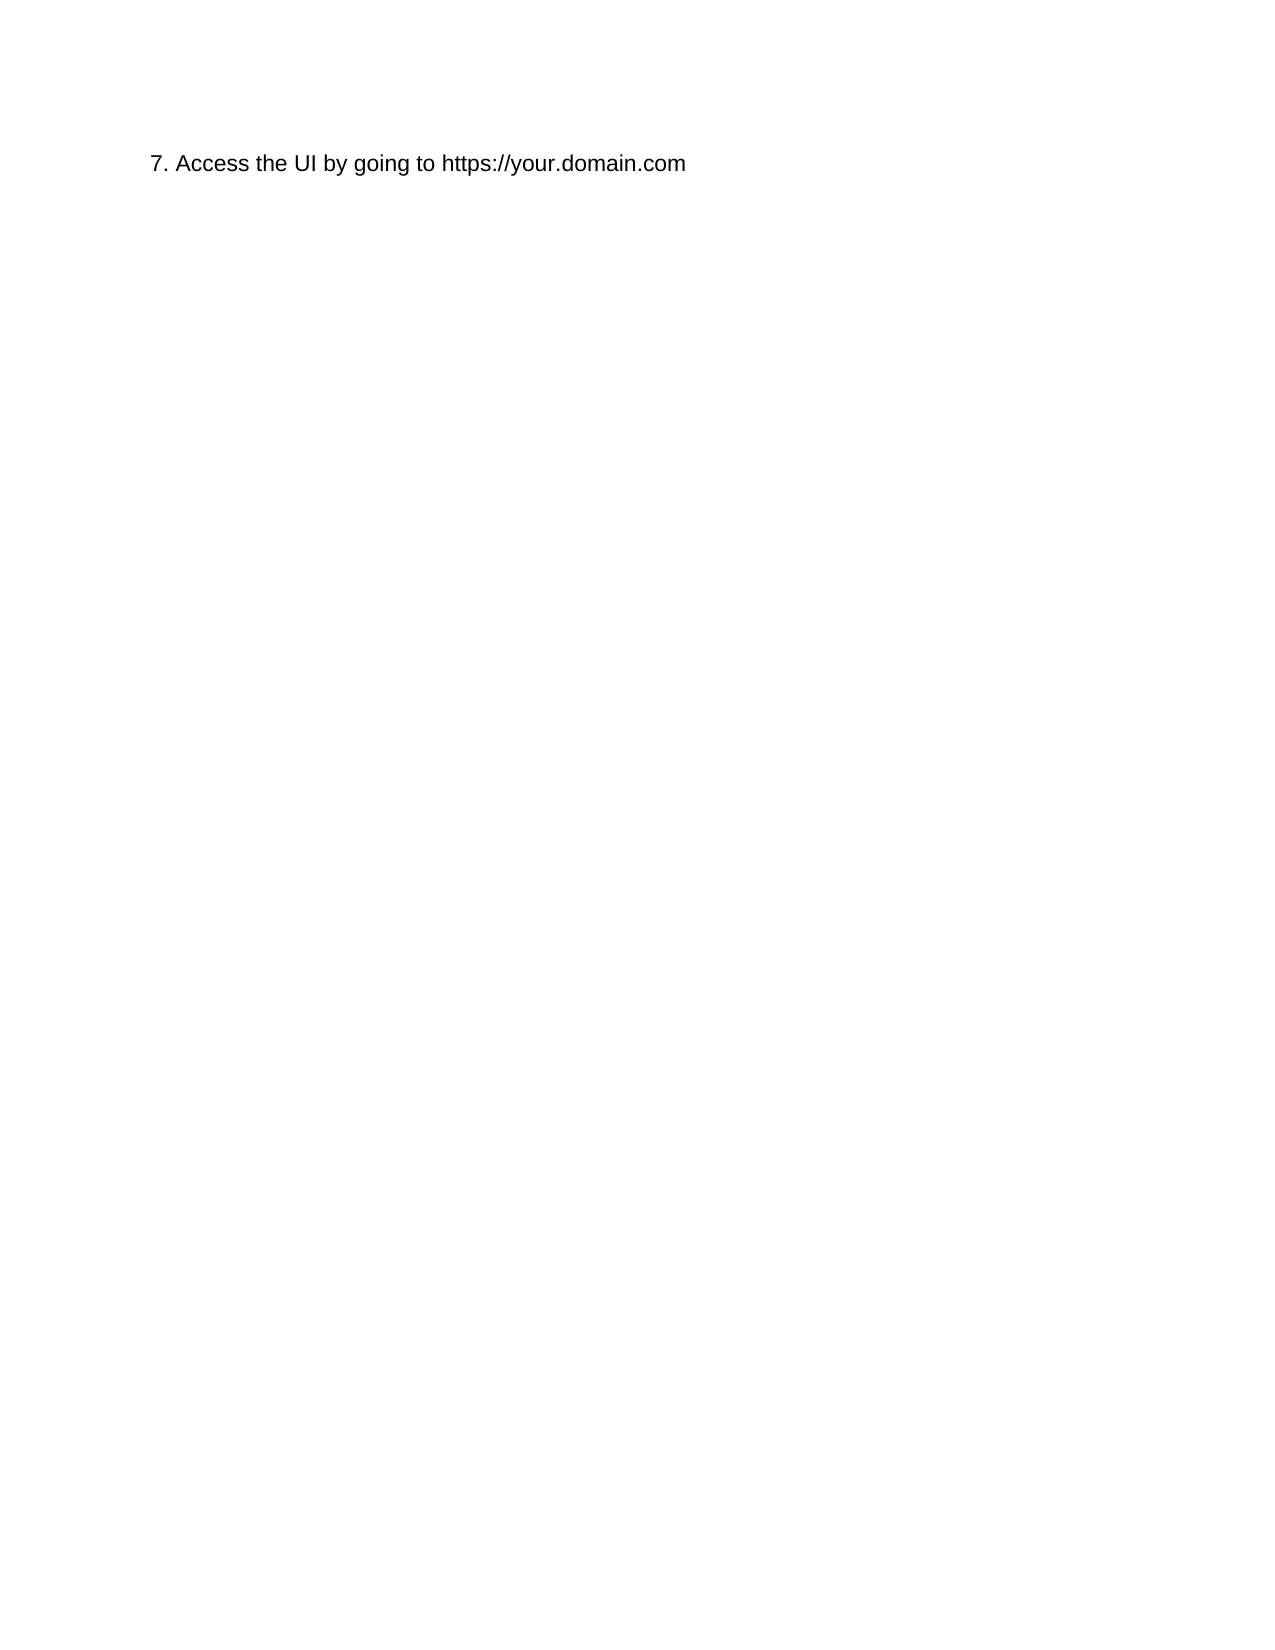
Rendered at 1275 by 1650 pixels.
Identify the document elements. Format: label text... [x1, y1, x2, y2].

text 7. Access the UI by going to https://your.domain.com [150, 150, 1125, 176]
